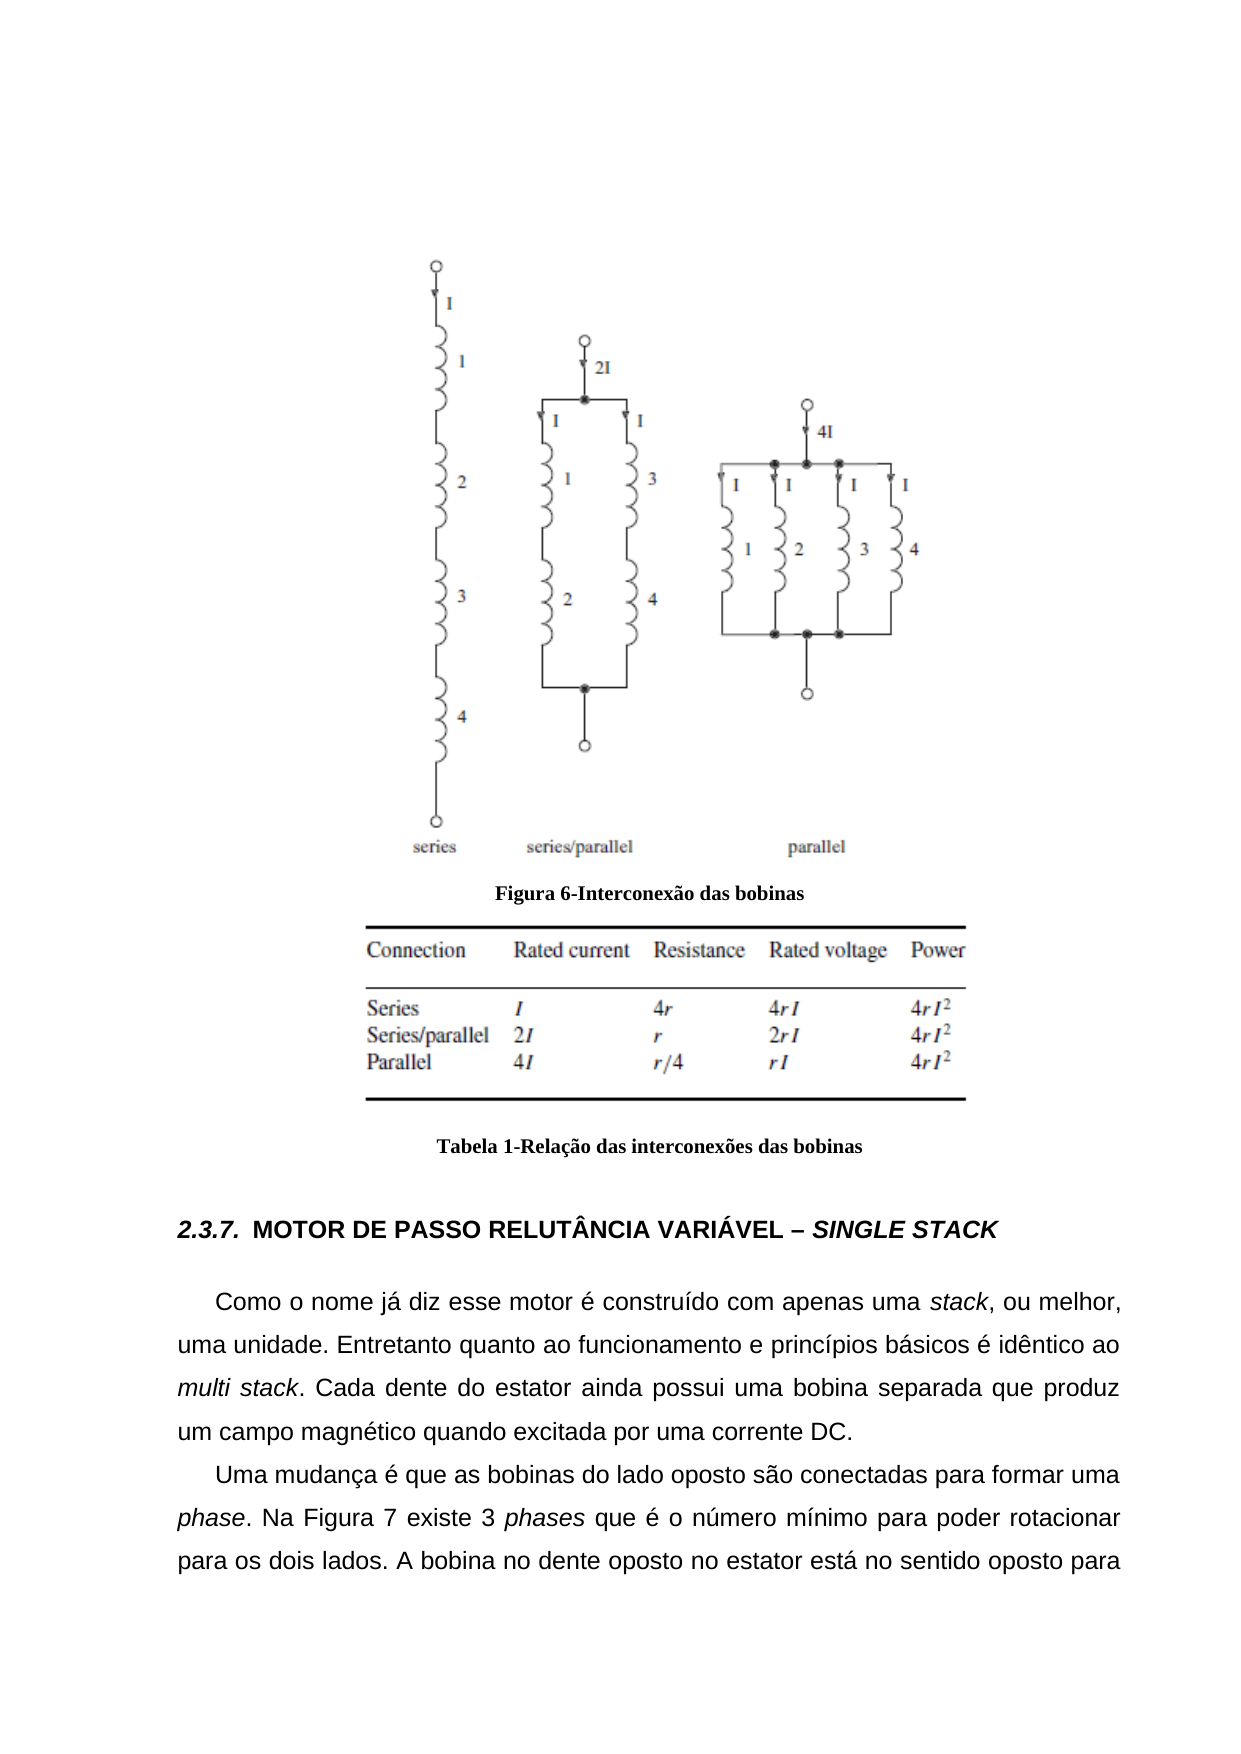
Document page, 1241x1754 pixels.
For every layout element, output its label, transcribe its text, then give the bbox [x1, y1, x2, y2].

text Uma mudança é que as bobinas do lado oposto são conectadas para formar uma phase. Na Figura 7 existe 3 phases que é o número mínimo para poder rotacionar para os dois lados. A bobina no dente oposto no estator está no sentido oposto para [177, 1460, 1122, 1575]
picture [409, 252, 928, 867]
subtitle MOTOR DE PASSO RELUTÂNCIA VARIÁVEL – SINGLE STACK [177, 1215, 1122, 1244]
text Figura 6-Interconexão das bobinas [177, 881, 1122, 905]
picture [341, 905, 996, 1120]
text Como o nome já diz esse motor é construído com apenas uma stack, ou melhor, uma unidade. Entretanto quanto ao funcionamento e princípios básicos é idêntico ao multi stack. Cada dente do estator ainda possui uma bobina separada que produz um campo magnético quando excitada por uma corrente DC. [177, 1287, 1122, 1445]
text Tabela 1-Relação das interconexões das bobinas [177, 1134, 1122, 1158]
